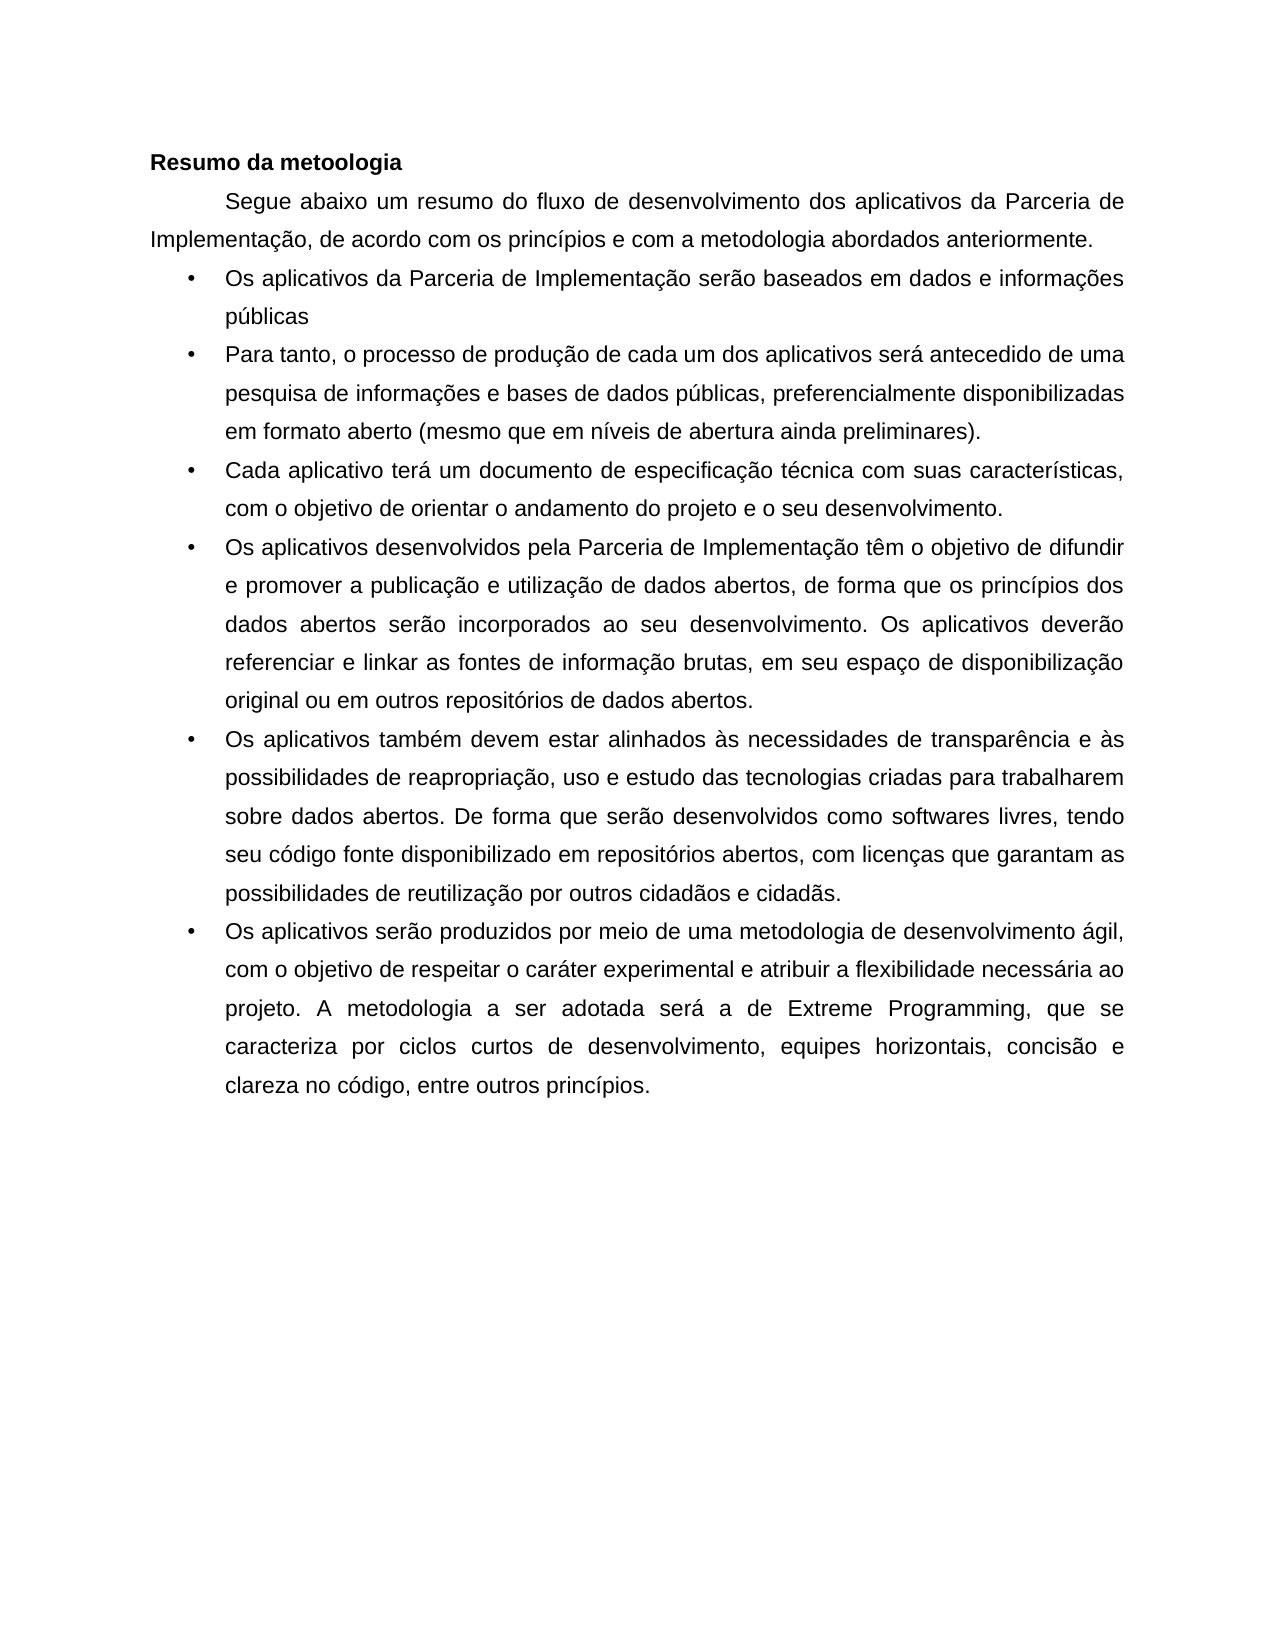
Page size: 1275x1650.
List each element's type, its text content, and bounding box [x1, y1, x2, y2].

list Os aplicativos também devem estar alinhados às necessidades de transparência e às possibilidades de reapropriação, uso e estudo das tecnologias criadas para trabalharem sobre dados abertos. De forma que serão desenvolvidos como softwares livres, tendo seu código fonte disponibilizado em repositórios abertos, com licenças que garantam as possibilidades de reutilização por outros cidadãos e cidadãs. [187, 727, 1125, 906]
list Para tanto, o processo de produção de cada um dos aplicativos será antecedido de uma pesquisa de informações e bases de dados públicas, preferencialmente disponibilizadas em formato aberto (mesmo que em níveis de abertura ainda preliminares). [187, 342, 1125, 445]
list Os aplicativos desenvolvidos pela Parceria de Implementação têm o objetivo de difundir e promover a publicação e utilização de dados abertos, de forma que os princípios dos dados abertos serão incorporados ao seu desenvolvimento. Os aplicativos deverão referenciar e linkar as fontes de informação brutas, em seu espaço de disponibilização original ou em outros repositórios de dados abertos. [187, 534, 1125, 714]
text Segue abaixo um resumo do fluxo de desenvolvimento dos aplicativos da Parceria de Implementação, de acordo com os princípios e com a metodologia abordados anteriormente. [150, 188, 1125, 252]
list Os aplicativos serão produzidos por meio de uma metodologia de desenvolvimento ágil, com o objetivo de respeitar o caráter experimental e atribuir a flexibilidade necessária ao projeto. A metodologia a ser adotada será a de Extreme Programming, que se caracteriza por ciclos curtos de desenvolvimento, equipes horizontais, concisão e clareza no código, entre outros princípios. [187, 919, 1125, 1098]
list Os aplicativos da Parceria de Implementação serão baseados em dados e informações públicas [187, 265, 1125, 329]
text Resumo da metoologia [150, 150, 1125, 176]
list Cada aplicativo terá um documento de especificação técnica com suas características, com o objetivo de orientar o andamento do projeto e o seu desenvolvimento. [187, 457, 1125, 522]
